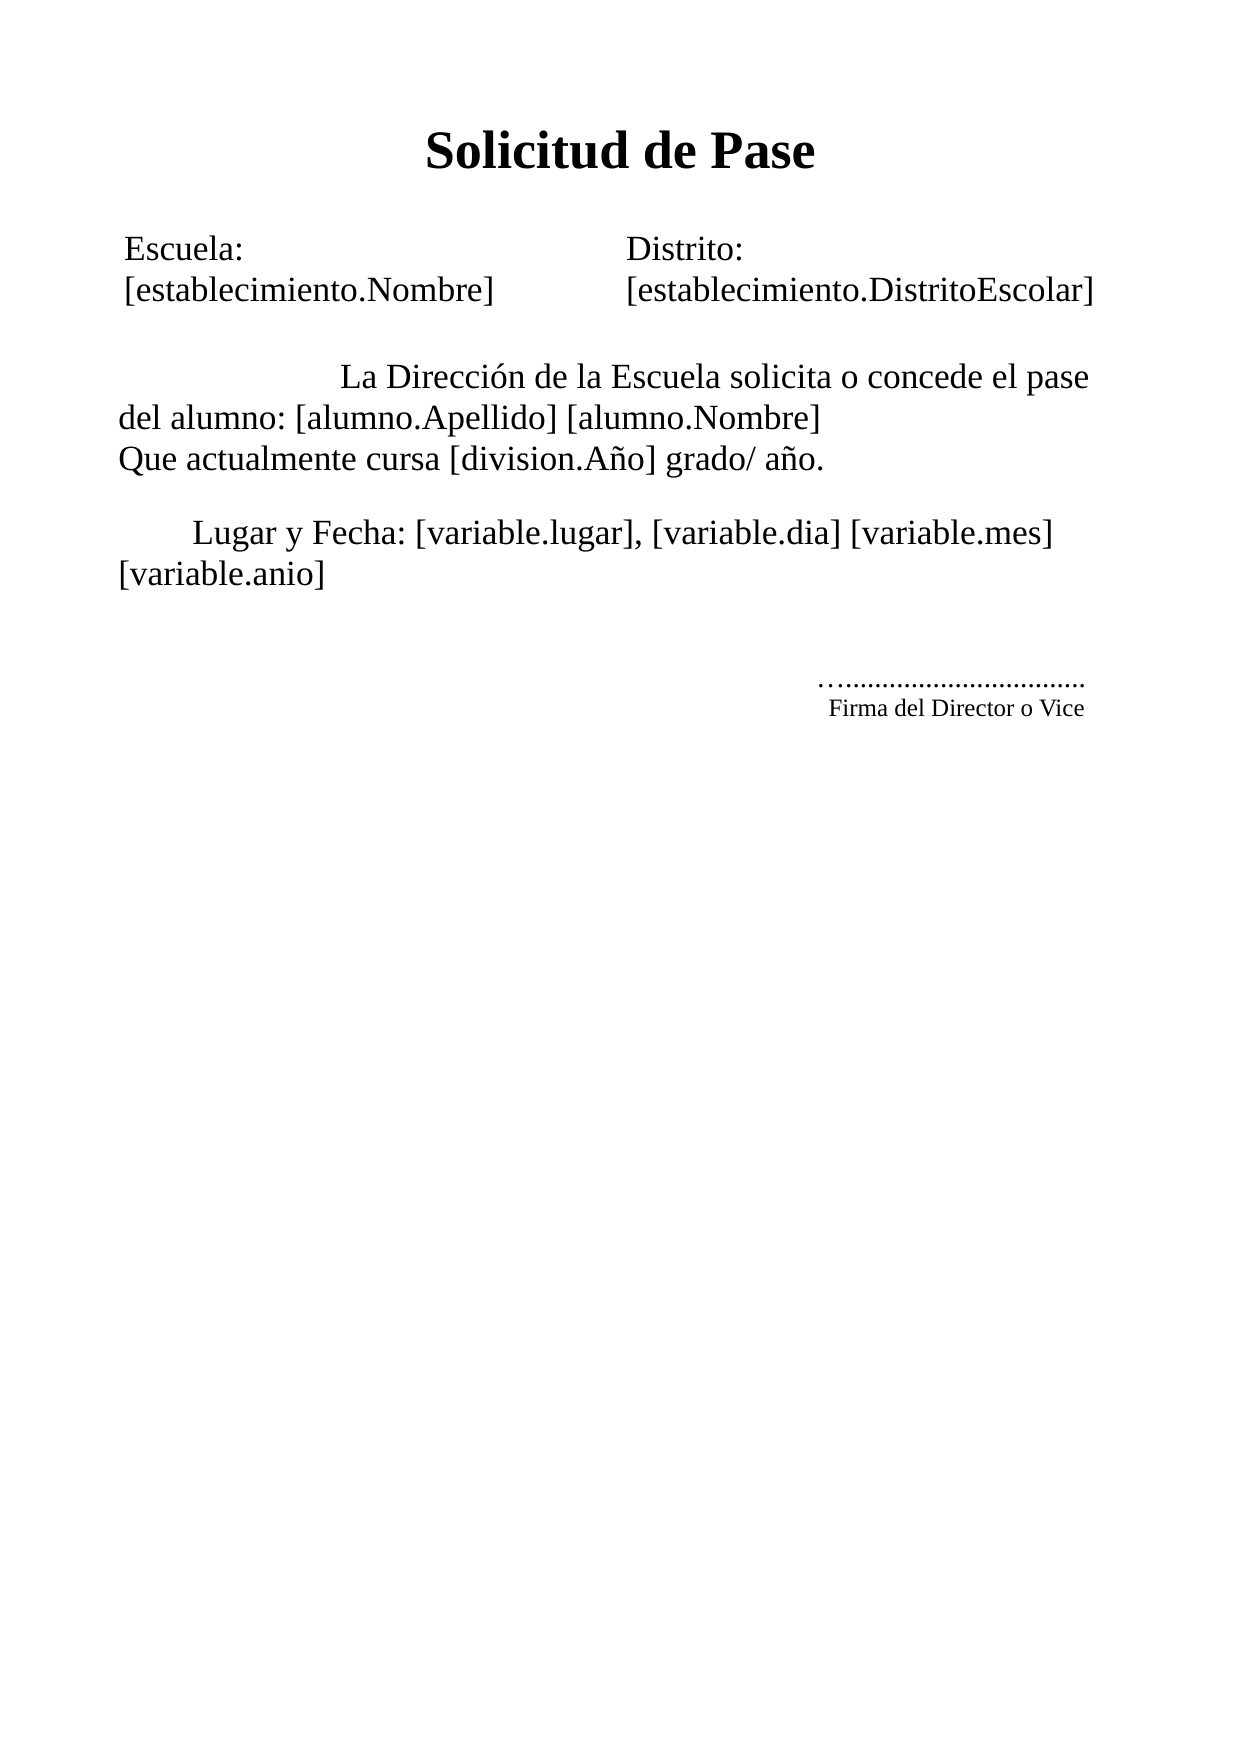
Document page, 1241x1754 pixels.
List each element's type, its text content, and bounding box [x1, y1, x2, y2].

text Solicitud de Pase [118, 118, 1122, 180]
text …................................. [118, 660, 1122, 693]
text Lugar y Fecha: [variable.lugar], [variable.dia] [variable.mes] [variable.anio] [118, 511, 1122, 593]
text Firma del Director o Vice [118, 693, 1122, 722]
table_header Escuela: [establecimiento.Nombre] [118, 221, 620, 314]
text Que actualmente cursa [division.Año] grado/ año. [118, 437, 1122, 478]
text La Dirección de la Escuela solicita o concede el pase del alumno: [alumno.Apellido] [alumno.Nombre] [118, 355, 1122, 437]
table_header Distrito: [establecimiento.DistritoEscolar] [620, 221, 1122, 314]
